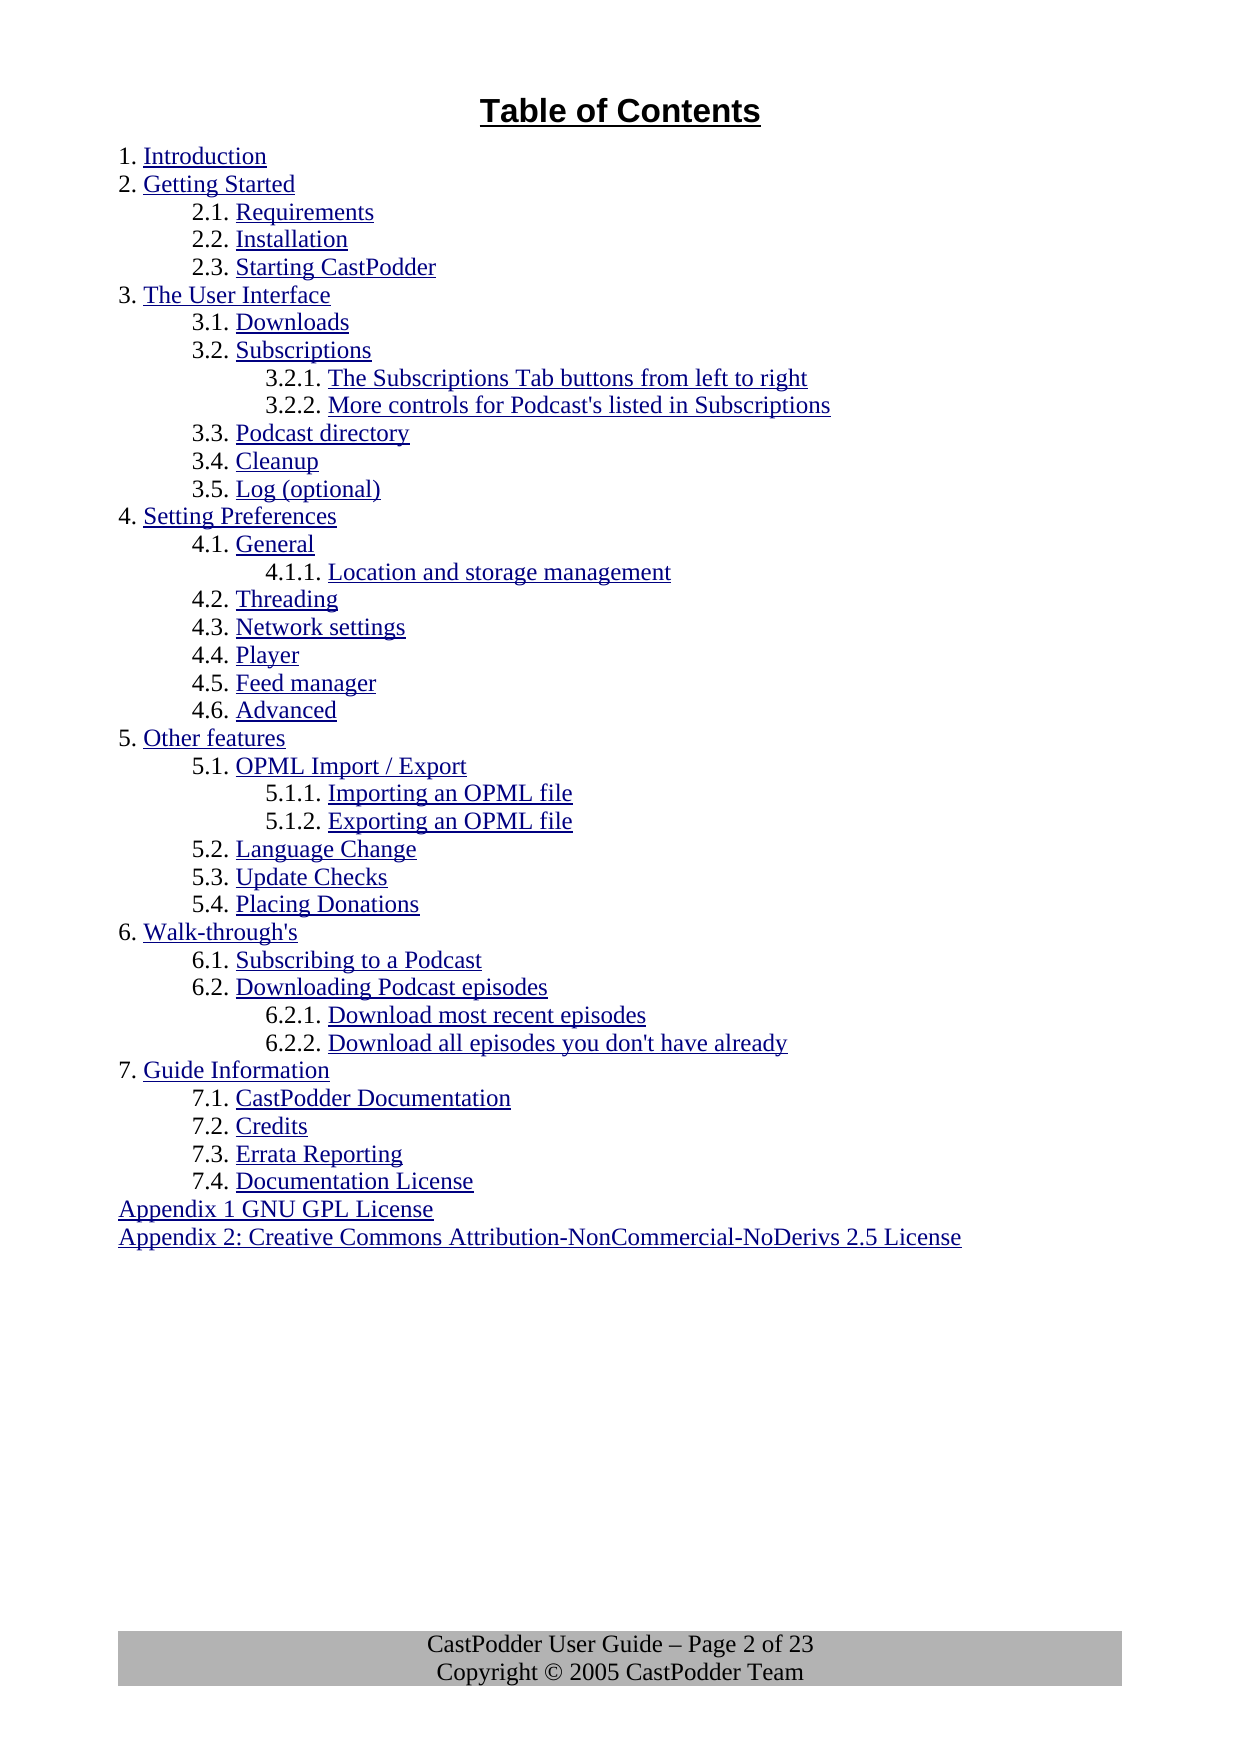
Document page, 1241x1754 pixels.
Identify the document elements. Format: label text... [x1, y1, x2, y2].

text 3.1. Downloads [118, 308, 1122, 336]
text 6.2.2. Download all episodes you don't have already [118, 1029, 1122, 1057]
text 3.3. Podcast directory [118, 419, 1122, 447]
text 5.1.2. Exporting an OPML file [118, 807, 1122, 835]
text 4.6. Advanced [118, 696, 1122, 724]
text 5.2. Language Change [118, 835, 1122, 863]
text 4.4. Player [118, 641, 1122, 669]
text 3.5. Log (optional) [118, 475, 1122, 502]
text 4.3. Network settings [118, 613, 1122, 641]
text 4.5. Feed manager [118, 669, 1122, 696]
text 3.4. Cleanup [118, 447, 1122, 475]
text 5.1. OPML Import / Export [118, 752, 1122, 779]
text Appendix 2: Creative Commons Attribution-NonCommercial-NoDerivs 2.5 License [118, 1223, 1122, 1251]
text 6.2.1. Download most recent episodes [118, 1001, 1122, 1029]
text 7. Guide Information [118, 1057, 1122, 1084]
text 2.2. Installation [118, 225, 1122, 253]
text 1. Introduction [118, 142, 1122, 170]
text 2. Getting Started [118, 170, 1122, 198]
text 5. Other features [118, 724, 1122, 752]
text 4.2. Threading [118, 586, 1122, 613]
text 6.1. Subscribing to a Podcast [118, 946, 1122, 973]
subtitle Table of Contents [118, 92, 1122, 130]
text 3.2.2. More controls for Podcast's listed in Subscriptions [118, 392, 1122, 419]
text 3.2.1. The Subscriptions Tab buttons from left to right [118, 364, 1122, 392]
text 7.3. Errata Reporting [118, 1140, 1122, 1167]
text 4.1. General [118, 530, 1122, 558]
text 2.3. Starting CastPodder [118, 253, 1122, 281]
text Appendix 1 GNU GPL License [118, 1195, 1122, 1223]
text 3.2. Subscriptions [118, 336, 1122, 364]
text 4. Setting Preferences [118, 502, 1122, 530]
text 6.2. Downloading Podcast episodes [118, 973, 1122, 1001]
text 5.1.1. Importing an OPML file [118, 779, 1122, 807]
text 2.1. Requirements [118, 198, 1122, 225]
text 5.4. Placing Donations [118, 890, 1122, 918]
text 6. Walk-through's [118, 918, 1122, 946]
text 7.2. Credits [118, 1112, 1122, 1140]
text 7.1. CastPodder Documentation [118, 1084, 1122, 1112]
text 5.3. Update Checks [118, 863, 1122, 890]
text 3. The User Interface [118, 281, 1122, 308]
text 4.1.1. Location and storage management [118, 558, 1122, 586]
text 7.4. Documentation License [118, 1167, 1122, 1195]
